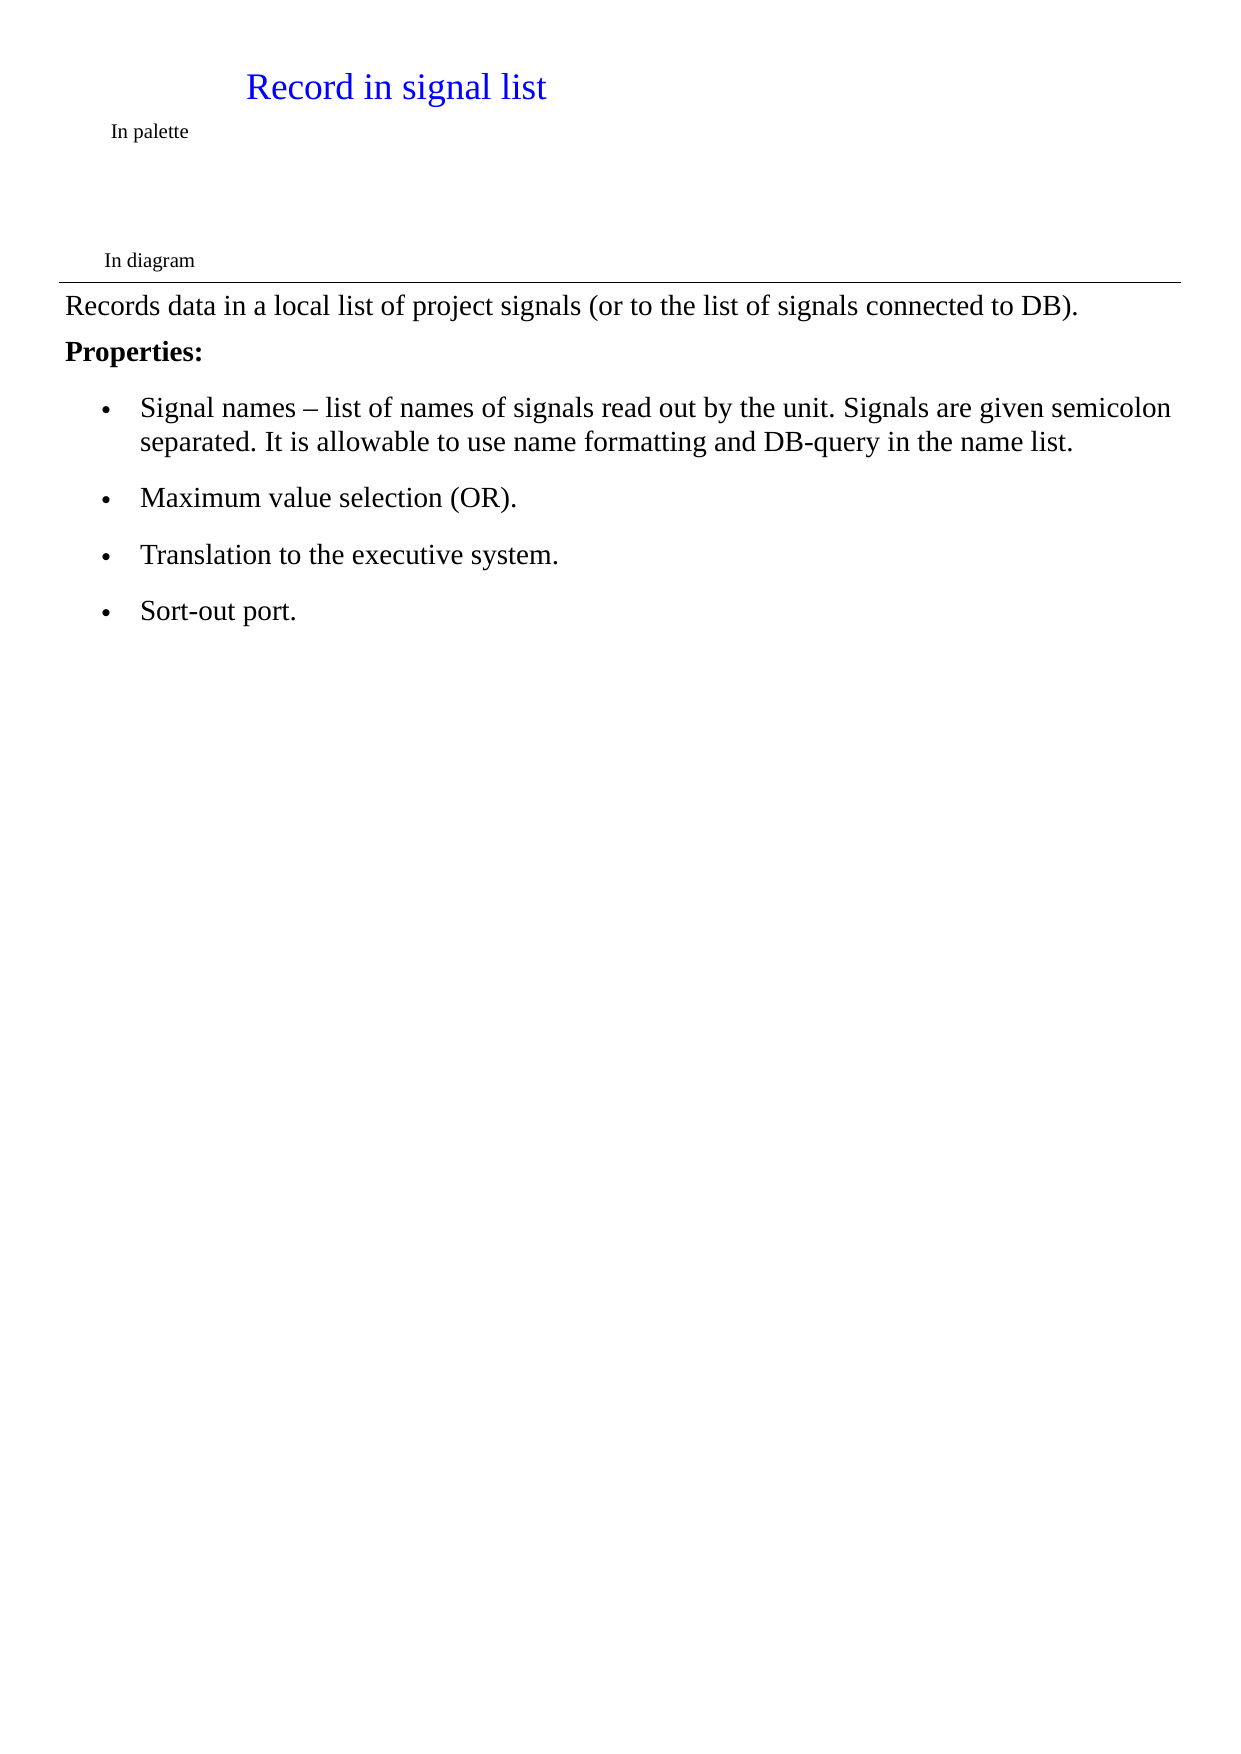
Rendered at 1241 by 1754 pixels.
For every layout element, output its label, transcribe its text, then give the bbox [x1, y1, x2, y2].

table_cell [240, 114, 1181, 154]
table_cell In diagram [59, 242, 240, 282]
table_cell [240, 154, 1181, 242]
table_cell In palette [59, 114, 240, 154]
table_header Record in signal list [240, 59, 1181, 114]
table_cell Records data in a local list of project signals (or to the list of signals connected to DB). Properties: · Signal names – list of names of signals read out by the unit. Signals are given semicolon separated. It is allowable to use name formatting and DB-query in the name list. · Maximum value selection (OR). · Translation to the executive system. · Sort-out port. [59, 283, 1181, 645]
table_header [59, 59, 240, 114]
table_cell [59, 154, 240, 242]
table_cell [240, 242, 1181, 282]
